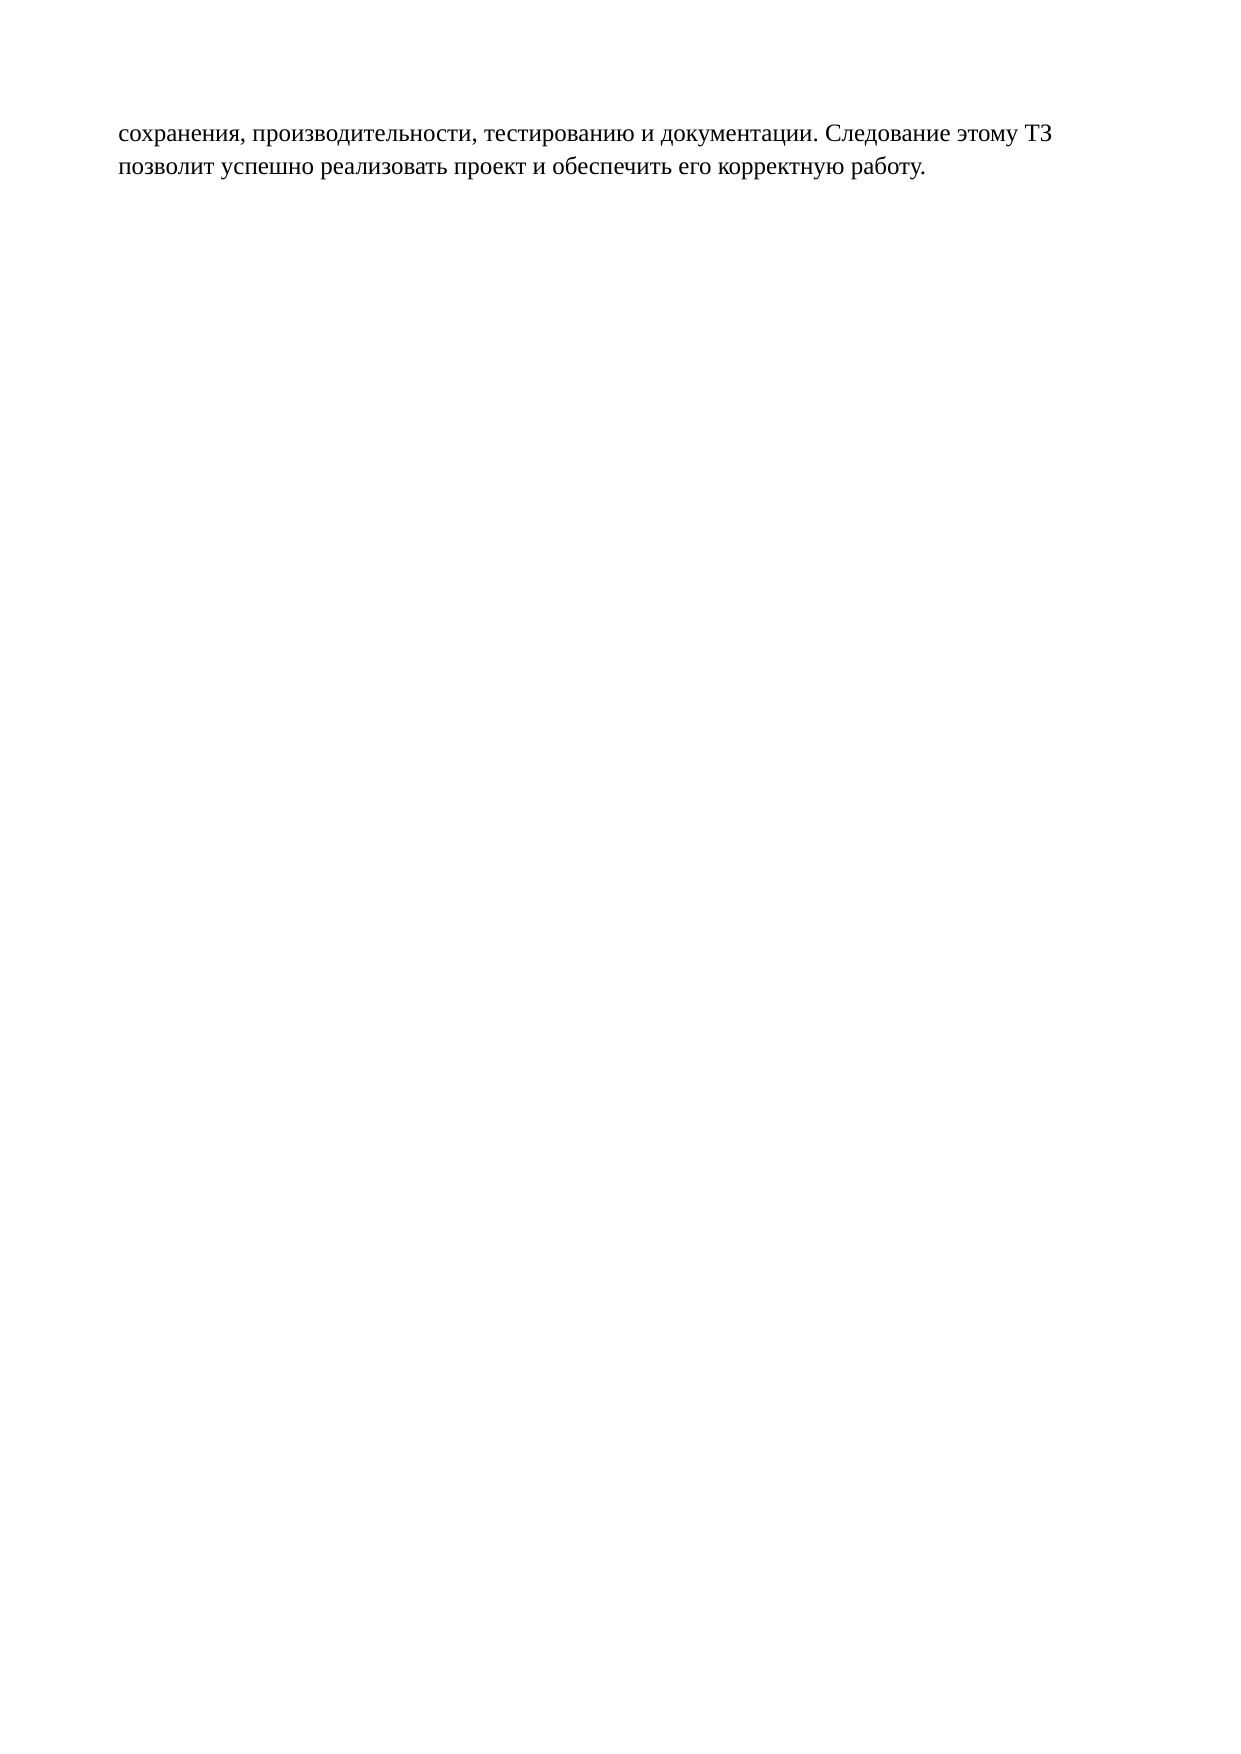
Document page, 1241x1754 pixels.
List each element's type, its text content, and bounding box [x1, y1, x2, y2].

text сохранения, производительности, тестированию и документации. Следование этому ТЗ позволит успешно реализовать проект и обеспечить его корректную работу. [118, 118, 1122, 180]
